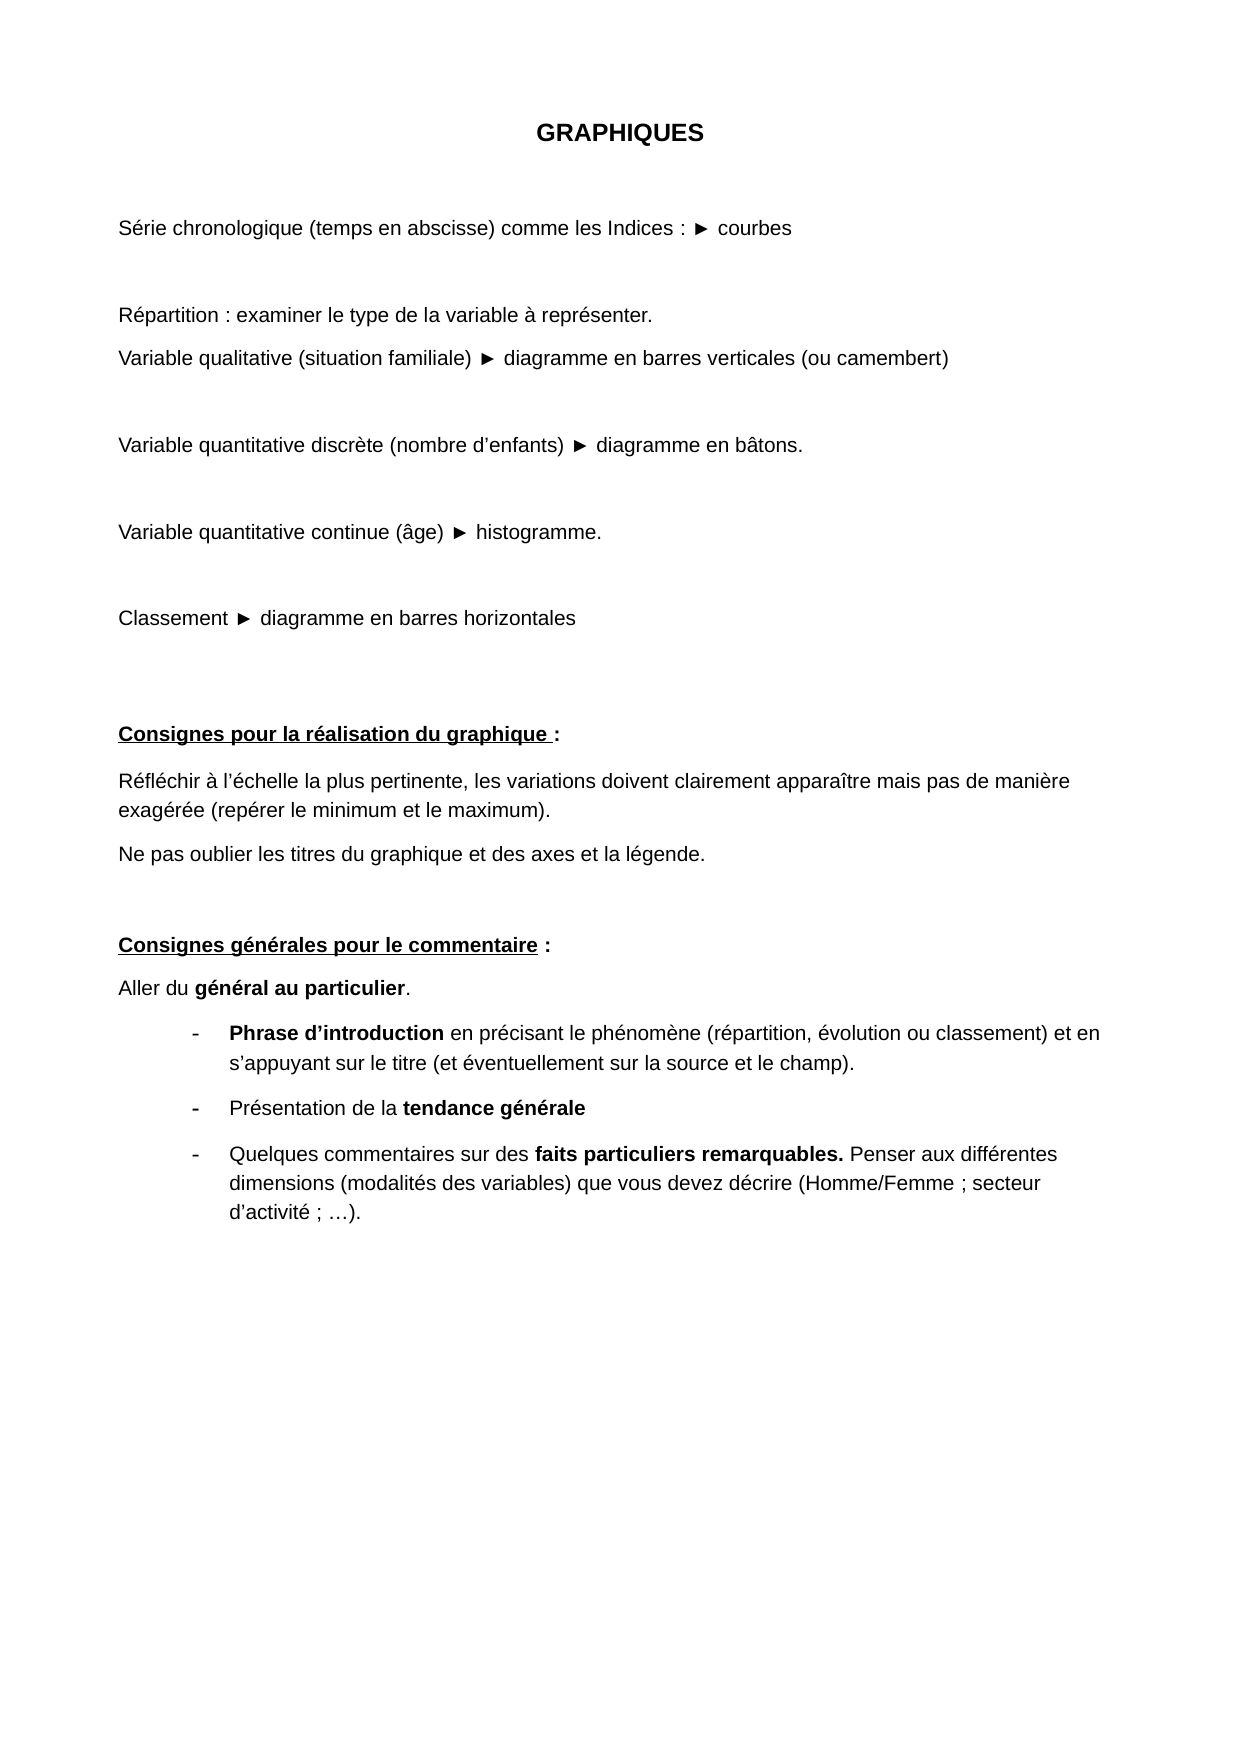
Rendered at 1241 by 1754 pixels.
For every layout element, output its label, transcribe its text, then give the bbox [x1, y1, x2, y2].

text Consignes pour la réalisation du graphique : [118, 721, 1122, 745]
text Variable quantitative continue (âge) ► histogramme. [118, 519, 1122, 543]
text Répartition : examiner le type de la variable à représenter. [118, 303, 1122, 327]
text Variable qualitative (situation familiale) ► diagramme en barres verticales (ou camembert) [118, 346, 1122, 370]
text Variable quantitative discrète (nombre d’enfants) ► diagramme en bâtons. [118, 433, 1122, 457]
text Ne pas oublier les titres du graphique et des axes et la légende. [118, 841, 1122, 865]
list Quelques commentaires sur des faits particuliers remarquables. Penser aux différentes dimensions (modalités des variables) que vous devez décrire (Homme/Femme ; secteur d’activité ; …). [192, 1140, 1122, 1224]
text Réfléchir à l’échelle la plus pertinente, les variations doivent clairement apparaître mais pas de manière exagérée (repérer le minimum et le maximum). [118, 769, 1122, 822]
text Consignes générales pour le commentaire : [118, 933, 1122, 957]
list Phrase d’introduction en précisant le phénomène (répartition, évolution ou classement) et en s’appuyant sur le titre (et éventuellement sur la source et le champ). [192, 1019, 1122, 1074]
text Aller du général au particulier. [118, 976, 1122, 1000]
text Série chronologique (temps en abscisse) comme les Indices : ► courbes [118, 216, 1122, 240]
text GRAPHIQUES [118, 118, 1122, 147]
list Présentation de la tendance générale [192, 1094, 1122, 1120]
text Classement ► diagramme en barres horizontales [118, 606, 1122, 630]
